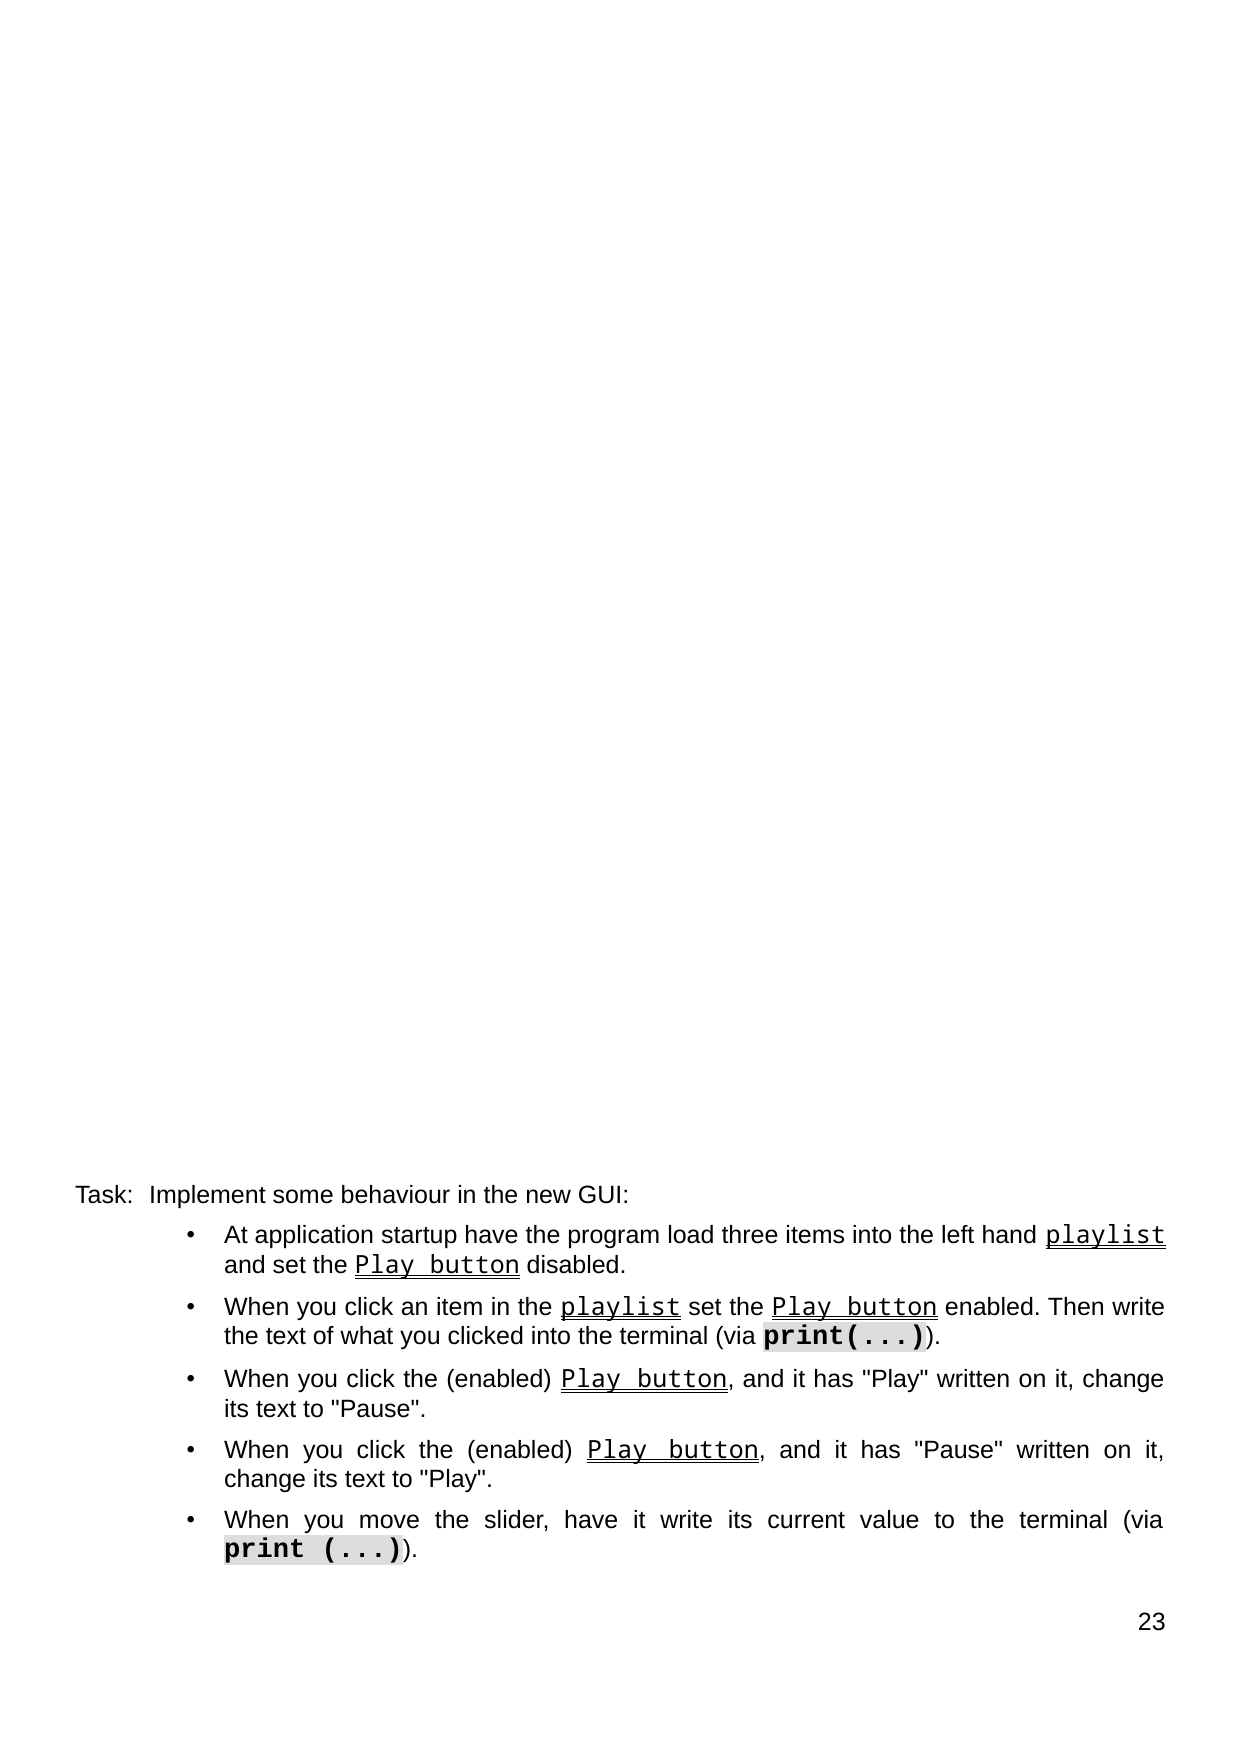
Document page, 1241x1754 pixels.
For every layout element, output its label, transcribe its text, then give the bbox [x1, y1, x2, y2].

text Task: Implement some behaviour in the new GUI: [75, 1180, 1166, 1208]
list When you click an item in the playlist set the Play button enabled. Then write the text of what you clicked into the terminal (via print(...)). [186, 1291, 1166, 1352]
list At application startup have the program load three items into the left hand playlist and set the Play button disabled. [186, 1221, 1166, 1279]
list When you click the (enabled) Play button, and it has "Play" written on it, change its text to "Pause". [186, 1364, 1166, 1423]
list When you move the slider, have it write its current value to the terminal (via print (...)). [186, 1505, 1166, 1565]
list When you click the (enabled) Play button, and it has "Pause" written on it, change its text to "Play". [186, 1435, 1166, 1493]
